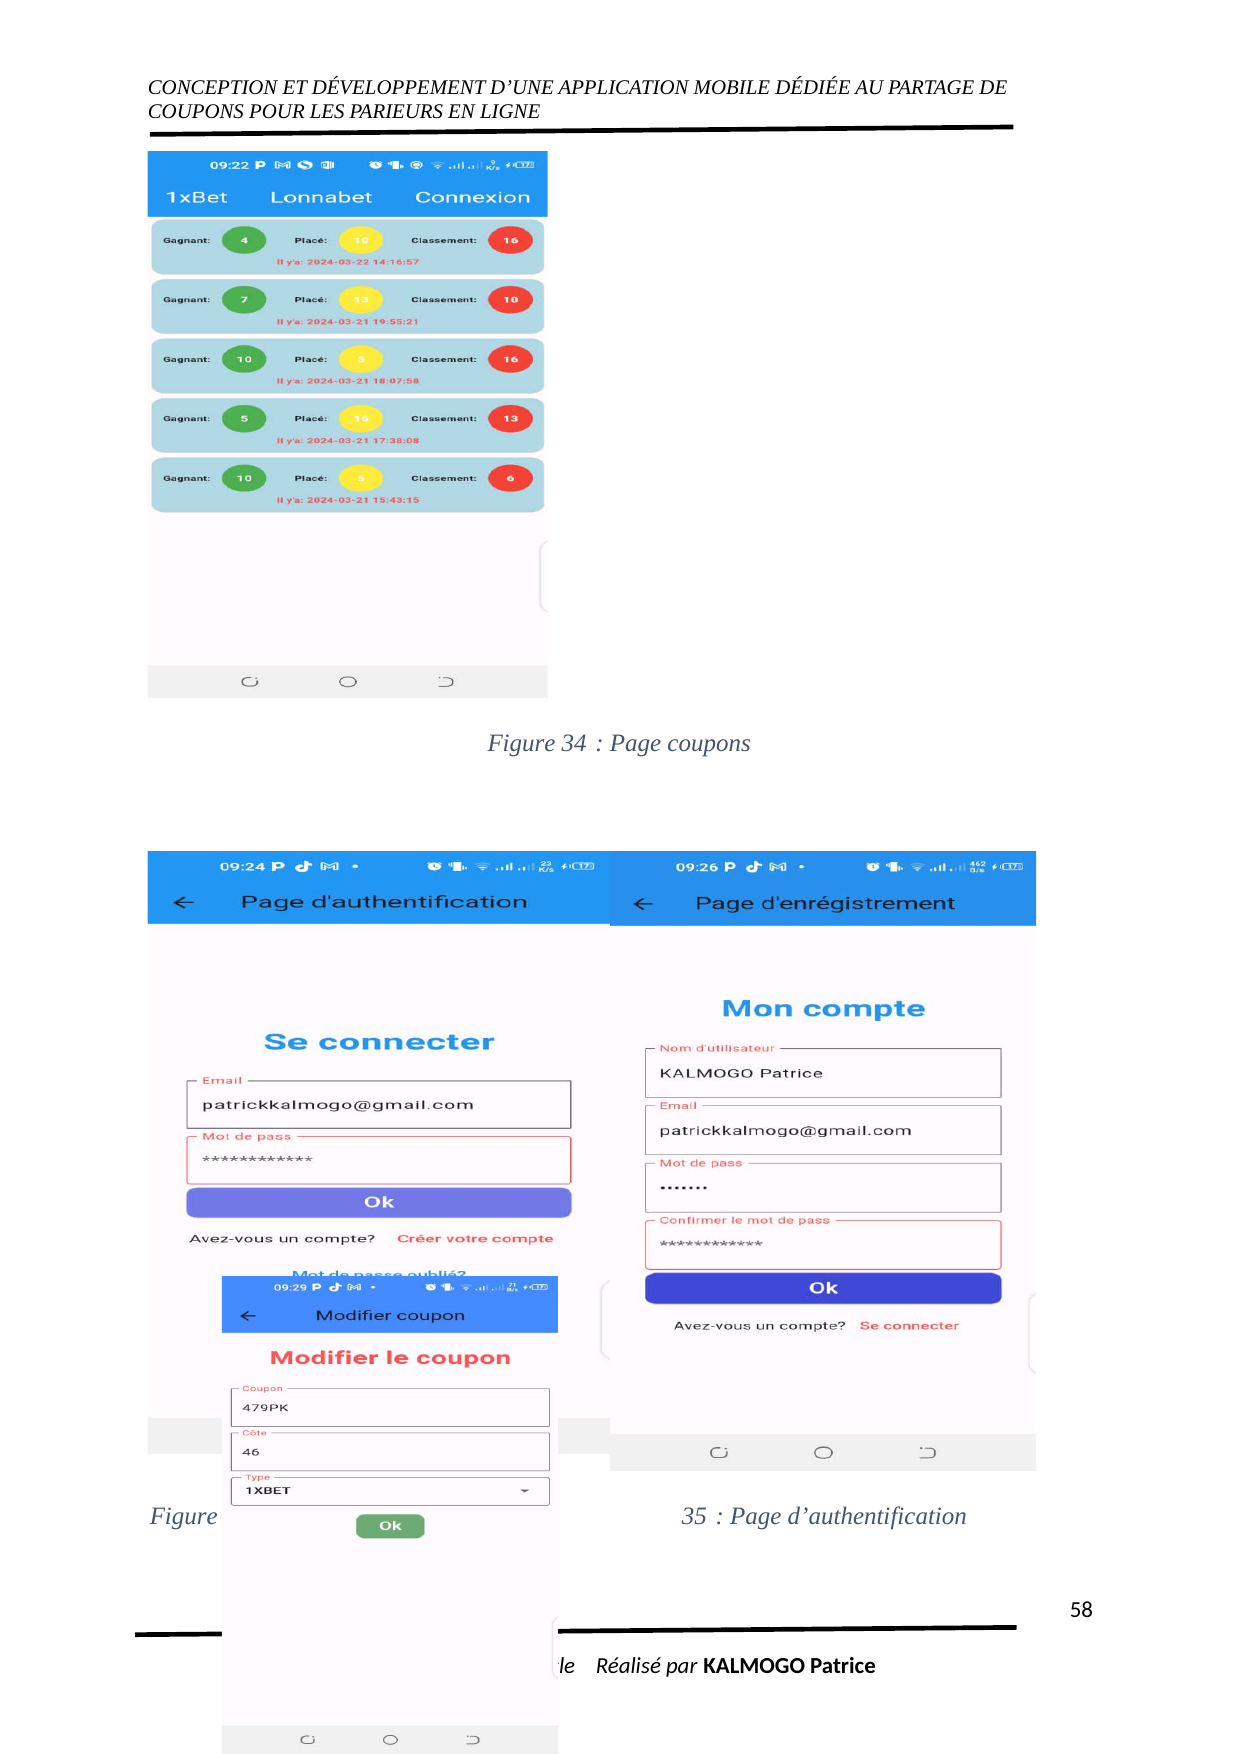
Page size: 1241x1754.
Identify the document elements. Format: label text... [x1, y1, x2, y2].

text Figure [148, 1501, 221, 1530]
text 35 : Page d’authentification [558, 1501, 1093, 1530]
text Figure 34 : Page coupons [148, 728, 1093, 757]
